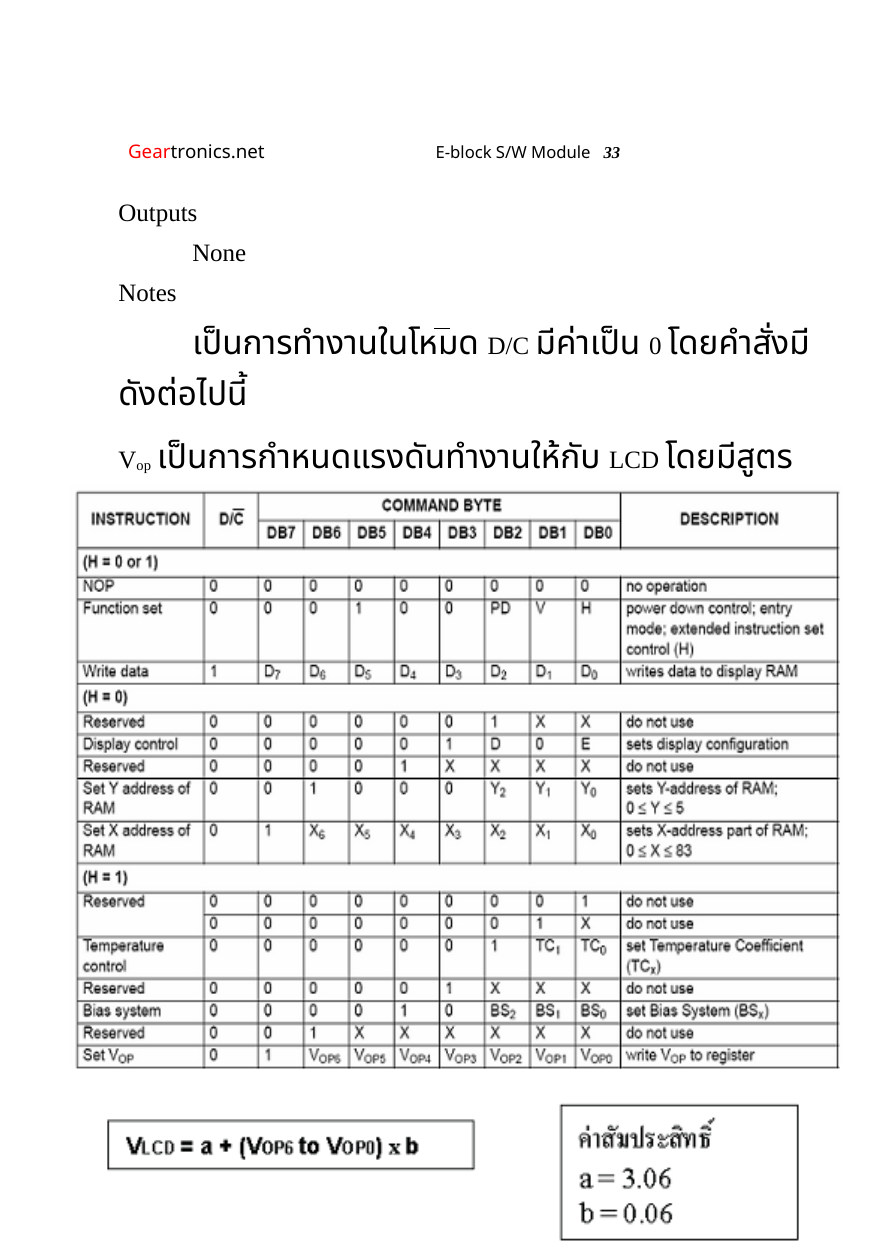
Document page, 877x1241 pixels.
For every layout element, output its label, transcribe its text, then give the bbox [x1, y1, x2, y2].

text เป็นการทำงานในโหมด D/C มีค่าเป็น 0 โดยคำสั่งมีดังต่อไปนี้ [118, 319, 837, 420]
text Notes [118, 279, 837, 307]
text Outputs [118, 199, 837, 226]
text Vop เป็นการกำหนดแรงดันทำงานให้กับ LCD โดยมีสูตร [118, 433, 837, 483]
text None [118, 239, 837, 267]
